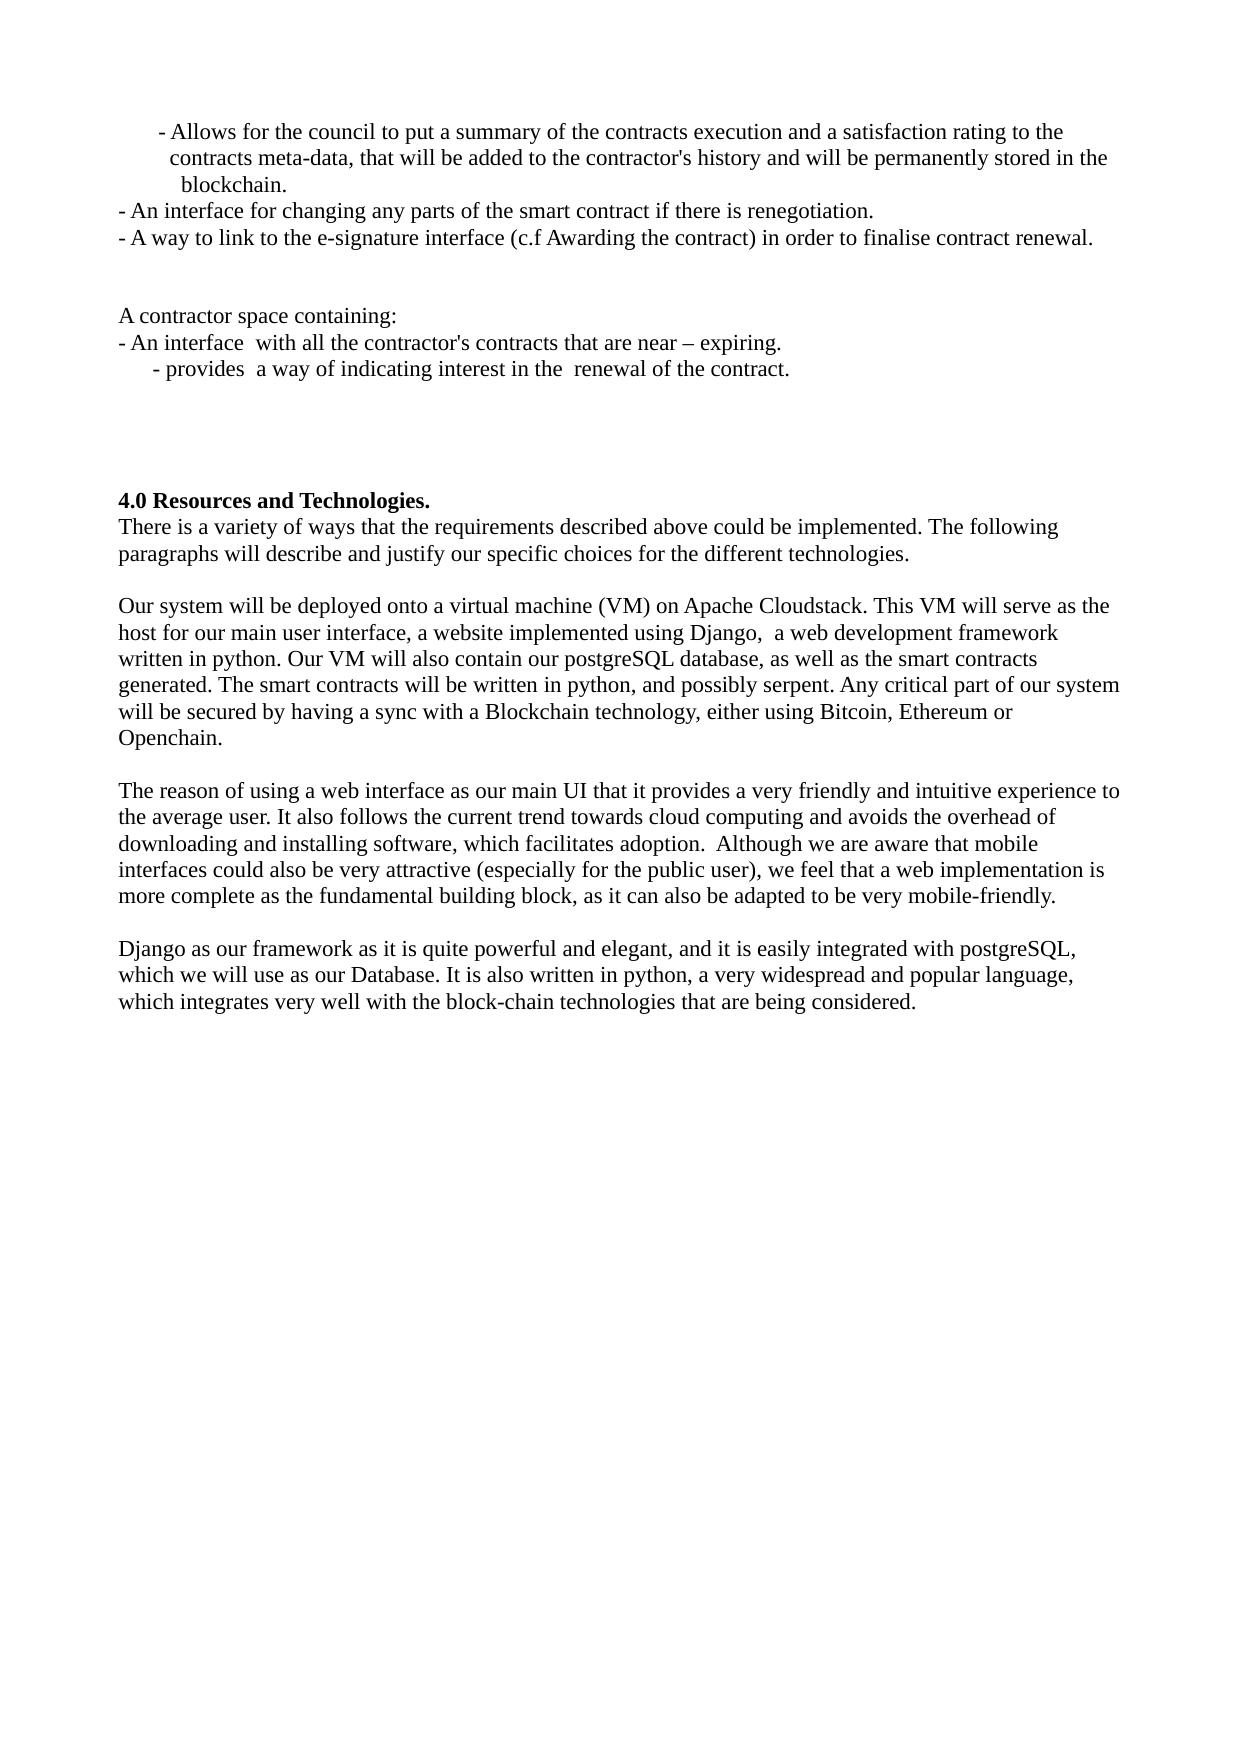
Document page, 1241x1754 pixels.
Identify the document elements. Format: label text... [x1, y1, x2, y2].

text - Allows for the council to put a summary of the contracts execution and a satisfaction rating to the [118, 118, 1122, 144]
text The reason of using a web interface as our main UI that it provides a very friendly and intuitive experience to the average user. It also follows the current trend towards cloud computing and avoids the overhead of downloading and installing software, which facilitates adoption. Although we are aware that mobile interfaces could also be very attractive (especially for the public user), we feel that a web implementation is more complete as the fundamental building block, as it can also be adapted to be very mobile-friendly. [118, 777, 1122, 909]
text - provides a way of indicating interest in the renewal of the contract. [118, 355, 1122, 382]
text - A way to link to the e-signature interface (c.f Awarding the contract) in order to finalise contract renewal. [118, 223, 1122, 250]
text A contractor space containing: [118, 303, 1122, 329]
text - An interface for changing any parts of the smart contract if there is renegotiation. [118, 197, 1122, 223]
text There is a variety of ways that the requirements described above could be implemented. The following paragraphs will describe and justify our specific choices for the different technologies. [118, 513, 1122, 566]
text Our system will be deployed onto a virtual machine (VM) on Apache Cloudstack. This VM will serve as the host for our main user interface, a website implemented using Django, a web development framework written in python. Our VM will also contain our postgreSQL database, as well as the smart contracts generated. The smart contracts will be written in python, and possibly serpent. Any critical part of our system will be secured by having a sync with a Blockchain technology, either using Bitcoin, Ethereum or Openchain. [118, 592, 1122, 751]
text blockchain. [118, 171, 1122, 197]
text - An interface with all the contractor's contracts that are near – expiring. [118, 329, 1122, 355]
text 4.0 Resources and Technologies. [118, 487, 1122, 513]
text Django as our framework as it is quite powerful and elegant, and it is easily integrated with postgreSQL, which we will use as our Database. It is also written in python, a very widespread and popular language, which integrates very well with the block-chain technologies that are being considered. [118, 935, 1122, 1014]
text contracts meta-data, that will be added to the contractor's history and will be permanently stored in the [118, 144, 1122, 171]
